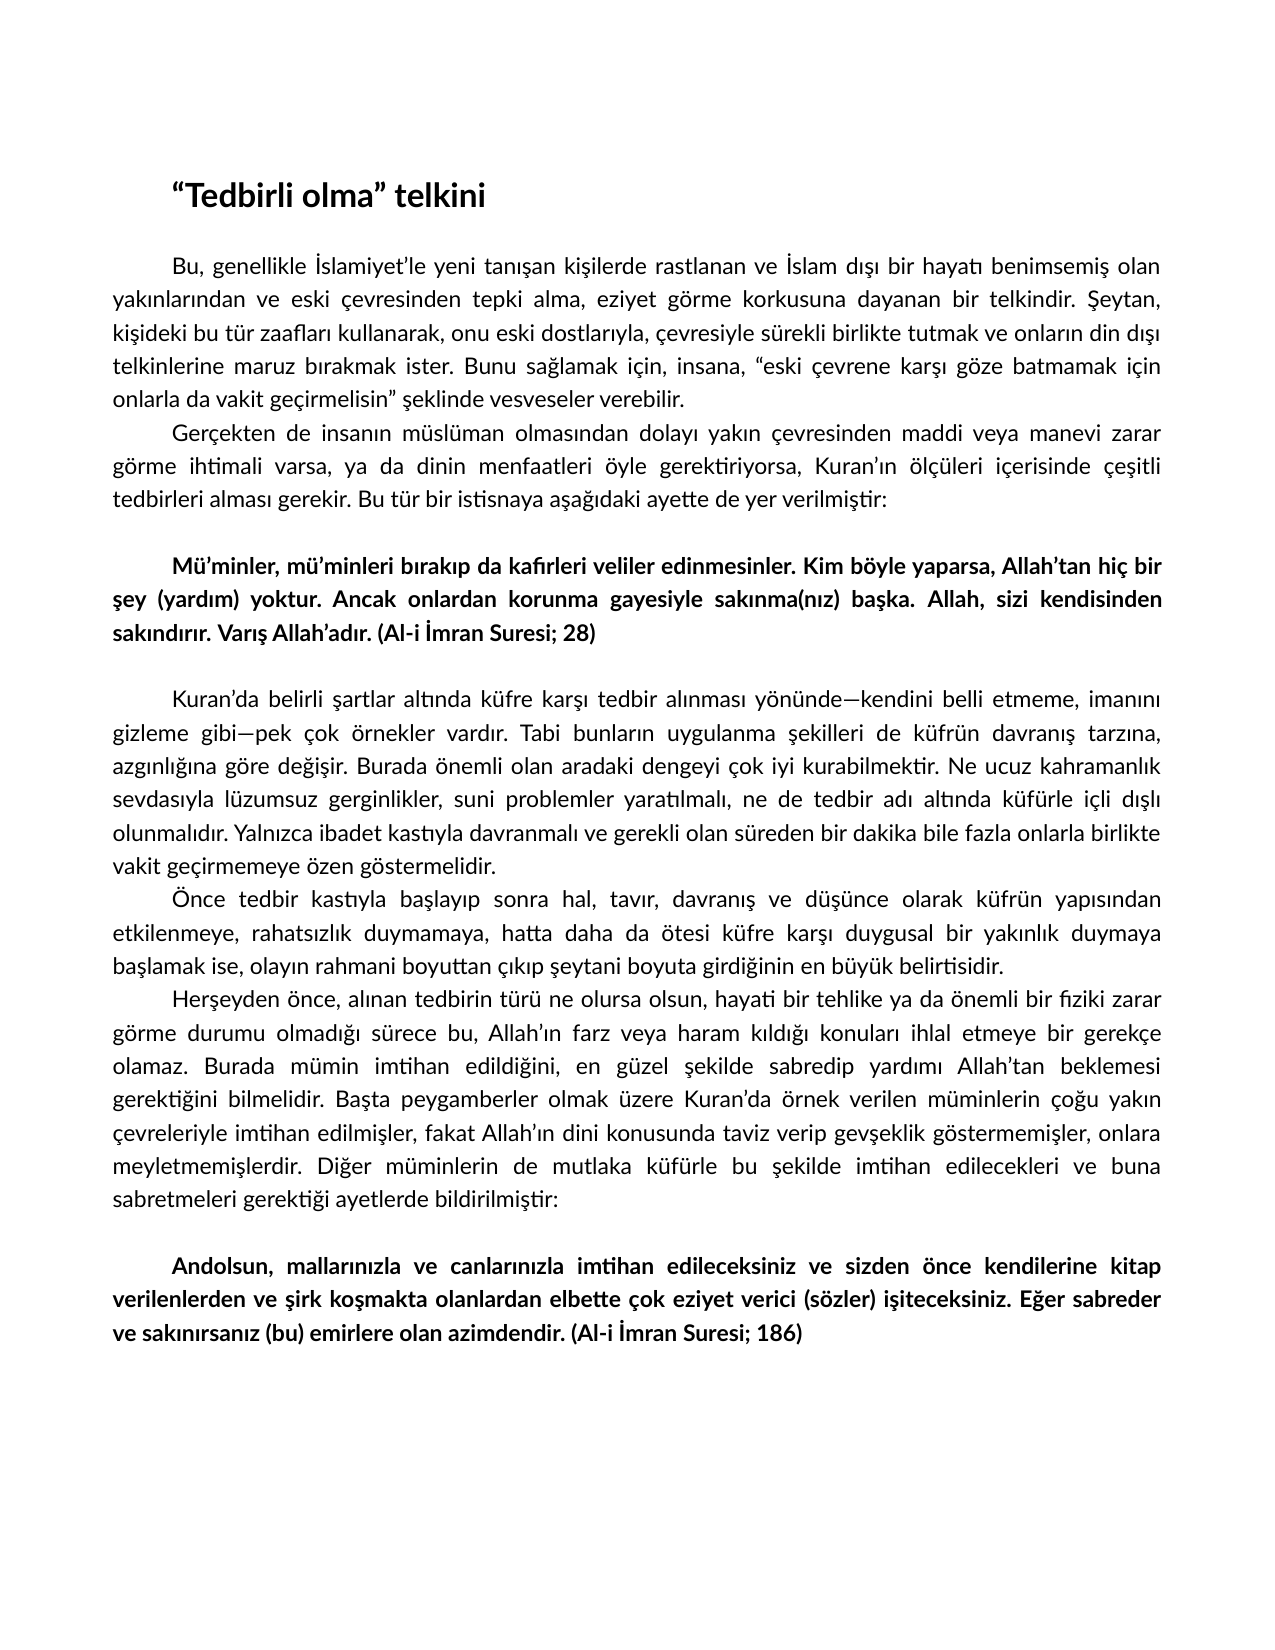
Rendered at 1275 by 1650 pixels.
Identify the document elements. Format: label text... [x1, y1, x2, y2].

text Bu, genellikle İslamiyet’le yeni tanışan kişilerde rastlanan ve İslam dışı bir hayatı benimsemiş olan yakınlarından ve eski çevresinden tepki alma, eziyet görme korkusuna dayanan bir telkindir. Şeytan, kişideki bu tür zaafları kullanarak, onu eski dostlarıyla, çevresiyle sürekli birlikte tutmak ve onların din dışı telkinlerine maruz bırakmak ister. Bunu sağlamak için, insana, “eski çevrene karşı göze batmamak için onlarla da vakit geçirmelisin” şeklinde vesveseler verebilir. [112, 248, 1162, 414]
text Herşeyden önce, alınan tedbirin türü ne olursa olsun, hayati bir tehlike ya da önemli bir fiziki zarar görme durumu olmadığı sürece bu, Allah’ın farz veya haram kıldığı konuları ihlal etmeye bir gerekçe olamaz. Burada mümin imtihan edildiğini, en güzel şekilde sabredip yardımı Allah’tan beklemesi gerektiğini bilmelidir. Başta peygamberler olmak üzere Kuran’da örnek verilen müminlerin çoğu yakın çevreleriyle imtihan edilmişler, fakat Allah’ın dini konusunda taviz verip gevşeklik göstermemişler, onlara meyletmemişlerdir. Diğer müminlerin de mutlaka küfürle bu şekilde imtihan edilecekleri ve buna sabretmeleri gerektiği ayetlerde bildirilmiştir: [112, 981, 1162, 1214]
text Kuran’da belirli şartlar altında küfre karşı tedbir alınması yönünde—kendini belli etmeme, imanını gizleme gibi—pek çok örnekler vardır. Tabi bunların uygulanma şekilleri de küfrün davranış tarzına, azgınlığına göre değişir. Burada önemli olan aradaki dengeyi çok iyi kurabilmektir. Ne ucuz kahramanlık sevdasıyla lüzumsuz gerginlikler, suni problemler yaratılmalı, ne de tedbir adı altında küfürle içli dışlı olunmalıdır. Yalnızca ibadet kastıyla davranmalı ve gerekli olan süreden bir dakika bile fazla onlarla birlikte vakit geçirmemeye özen göstermelidir. [112, 681, 1162, 881]
text Gerçekten de insanın müslüman olmasından dolayı yakın çevresinden maddi veya manevi zarar görme ihtimali varsa, ya da dinin menfaatleri öyle gerektiriyorsa, Kuran’ın ölçüleri içerisinde çeşitli tedbirleri alması gerekir. Bu tür bir istisnaya aşağıdaki ayette de yer verilmiştir: [112, 414, 1162, 514]
text Önce tedbir kastıyla başlayıp sonra hal, tavır, davranış ve düşünce olarak küfrün yapısından etkilenmeye, rahatsızlık duymamaya, hatta daha da ötesi küfre karşı duygusal bir yakınlık duymaya başlamak ise, olayın rahmani boyuttan çıkıp şeytani boyuta girdiğinin en büyük belirtisidir. [112, 881, 1162, 981]
subtitle “Tedbirli olma” telkini [112, 181, 1162, 214]
text Mü’minler, mü’minleri bırakıp da kafirleri veliler edinmesinler. Kim böyle yaparsa, Allah’tan hiç bir şey (yardım) yoktur. Ancak onlardan korunma gayesiyle sakınma(nız) başka. Allah, sizi kendisinden sakındırır. Varış Allah’adır. (Al-i İmran Suresi; 28) [112, 548, 1162, 648]
text Andolsun, mallarınızla ve canlarınızla imtihan edileceksiniz ve sizden önce kendilerine kitap verilenlerden ve şirk koşmakta olanlardan elbette çok eziyet verici (sözler) işiteceksiniz. Eğer sabreder ve sakınırsanız (bu) emirlere olan azimdendir. (Al-i İmran Suresi; 186) [112, 1248, 1162, 1348]
